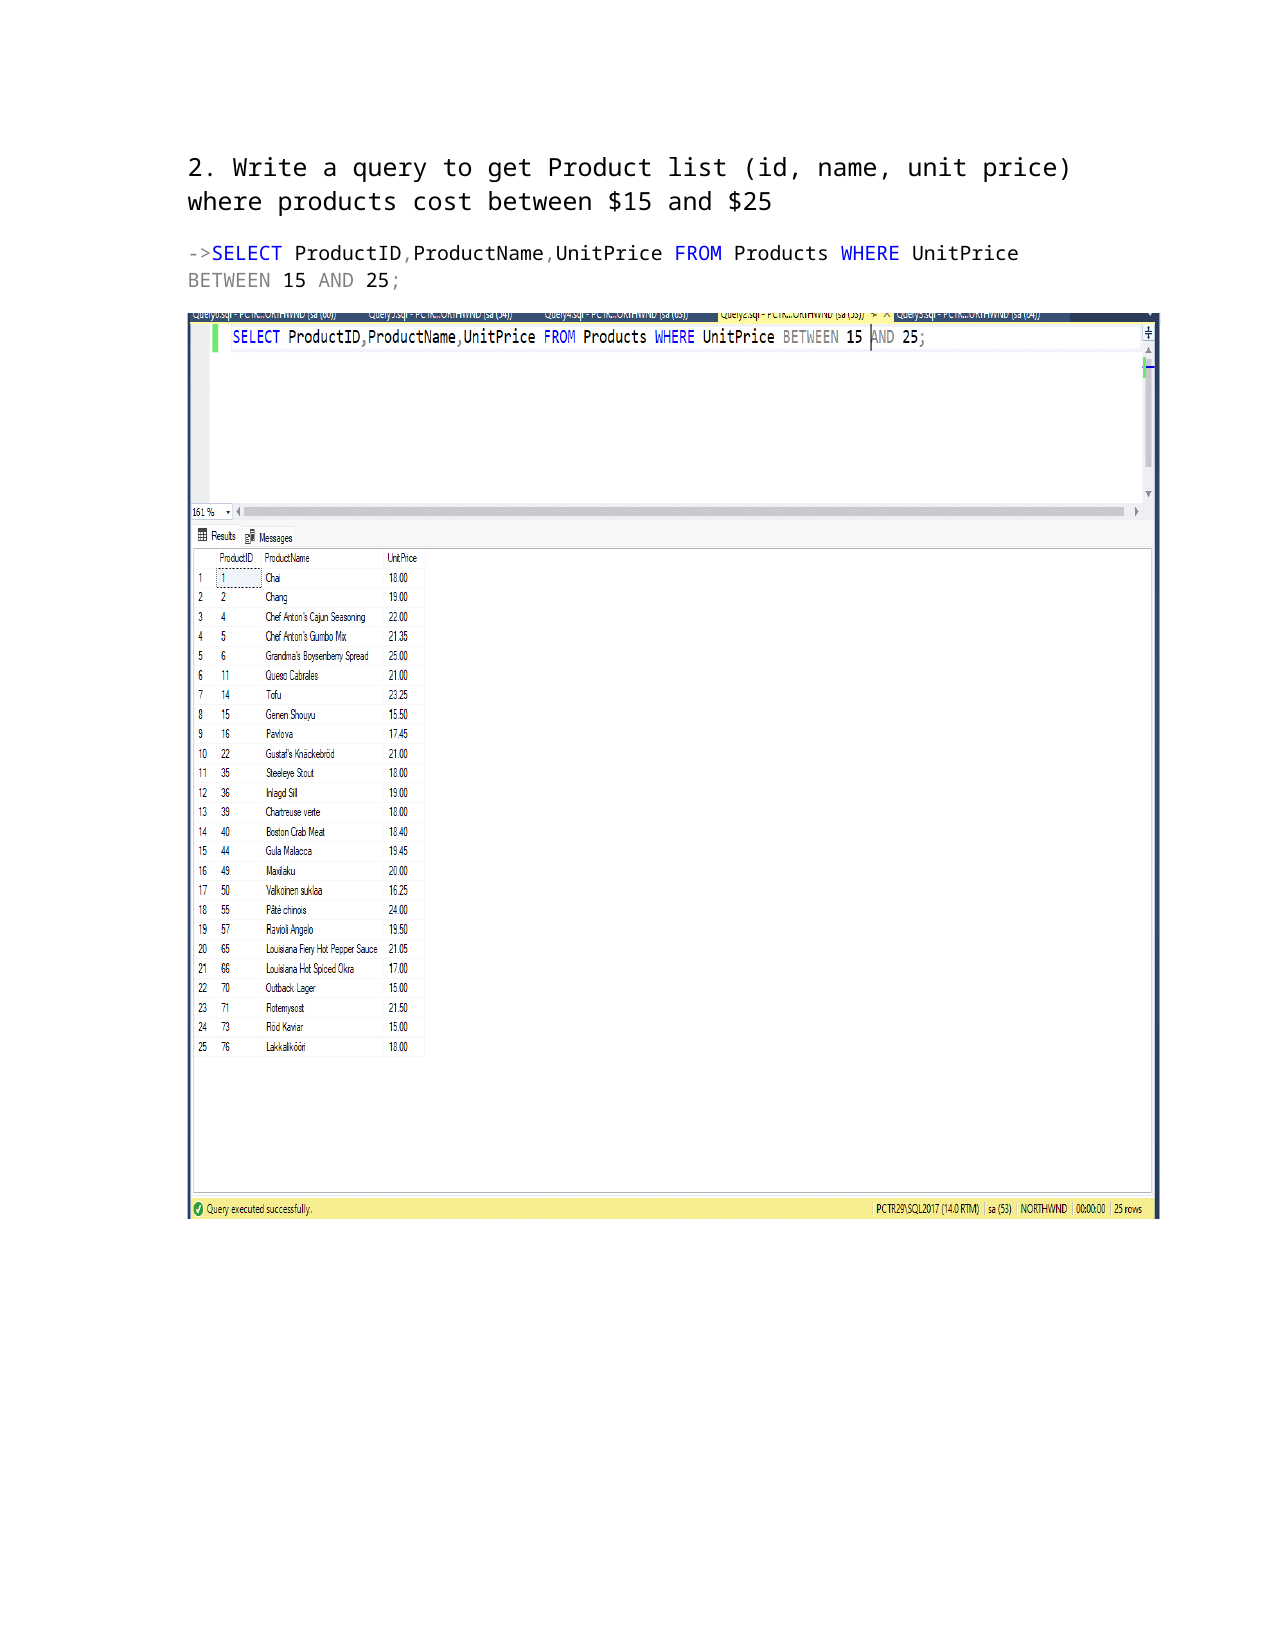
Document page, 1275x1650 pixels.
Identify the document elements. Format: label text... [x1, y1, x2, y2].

text ->SELECT ProductID,ProductName,UnitPrice FROM Products WHERE UnitPrice BETWEEN 15 AND 25; [187, 239, 1087, 293]
text 2. Write a query to get Product list (id, name, unit price) where products cost between $15 and $25 [187, 150, 1087, 218]
